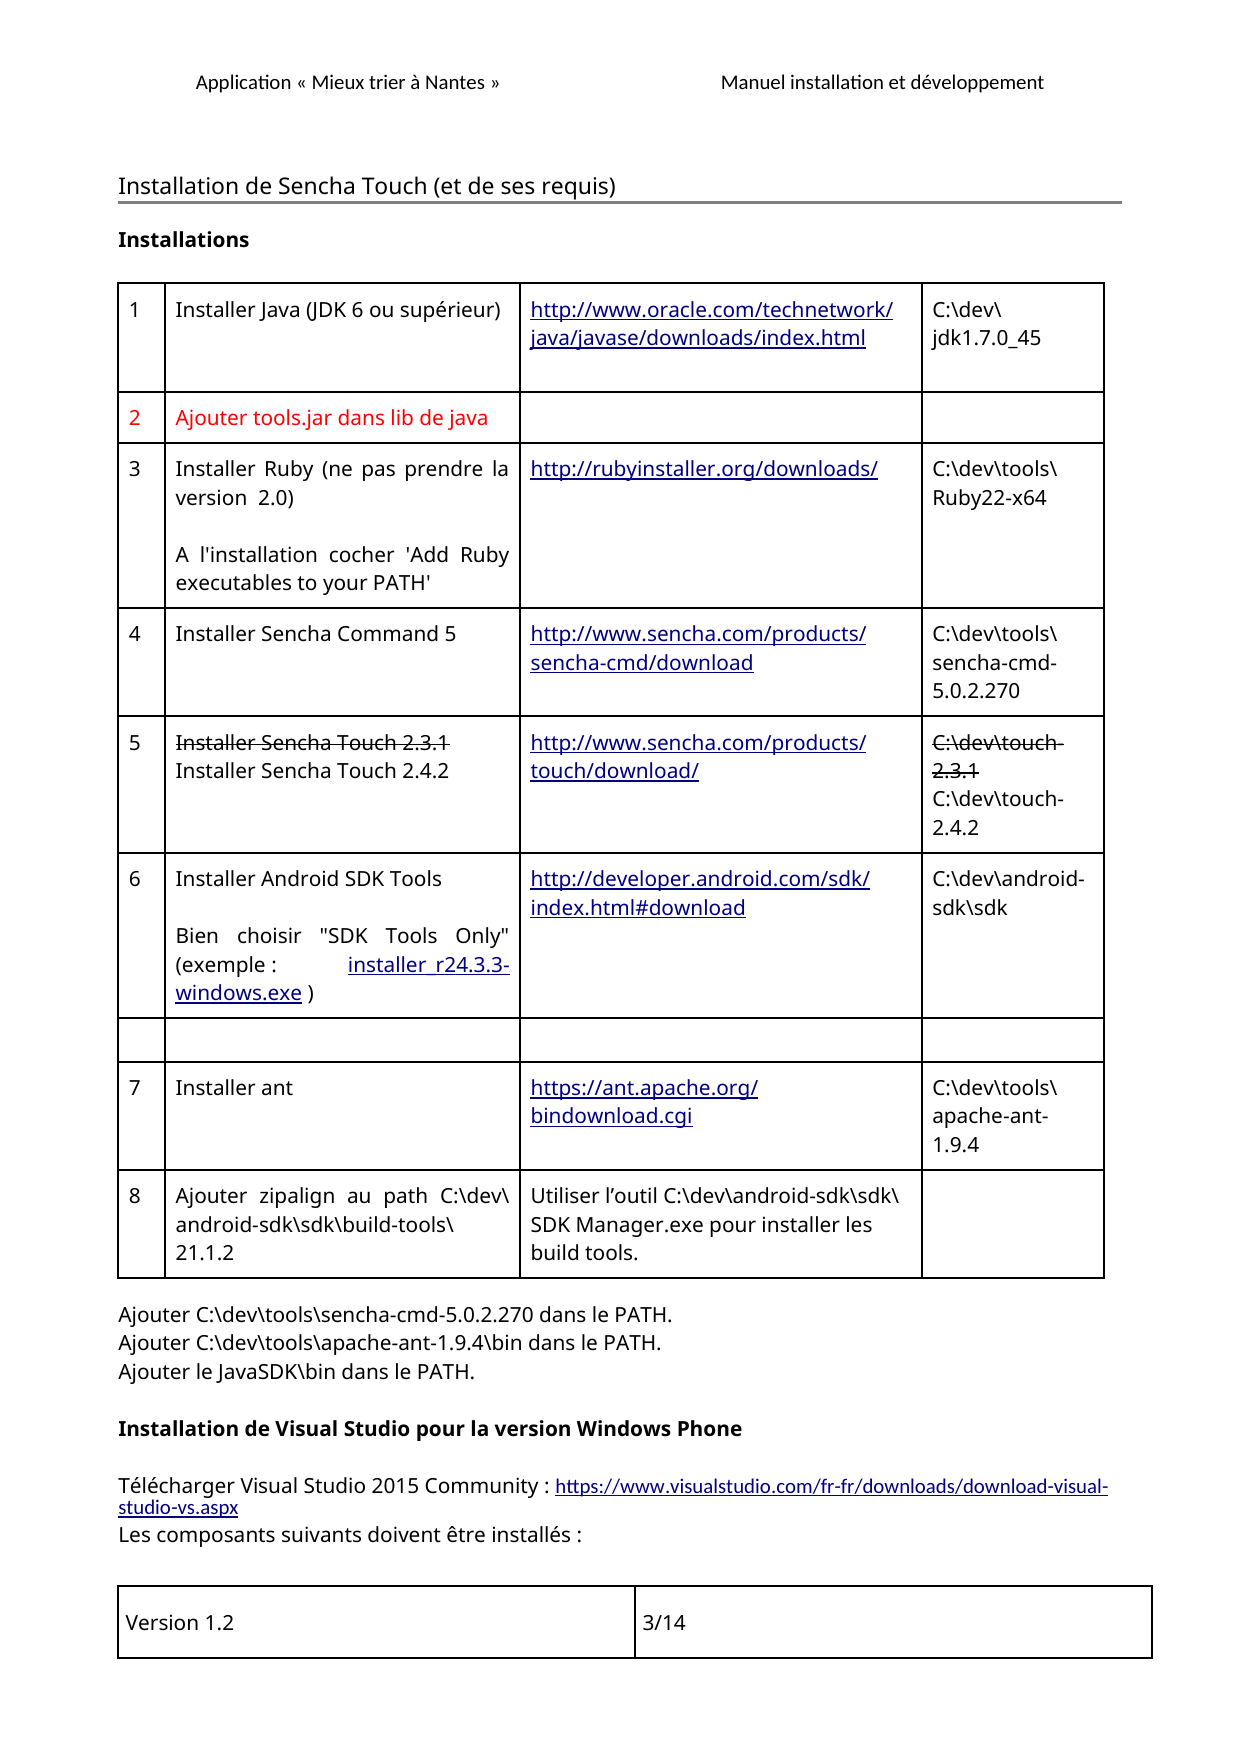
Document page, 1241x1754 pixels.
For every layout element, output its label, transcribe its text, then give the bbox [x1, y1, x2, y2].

table_cell http://www.sencha.com/products/sencha-cmd/download [521, 609, 921, 715]
table_cell https://ant.apache.org/bindownload.cgi [521, 1063, 921, 1169]
text Ajouter le JavaSDK\bin dans le PATH. [118, 1357, 1122, 1385]
table_cell C:\dev\android-sdk\sdk [923, 854, 1103, 1017]
table_cell http://www.sencha.com/products/touch/download/ [521, 717, 921, 852]
table_cell 2 [119, 393, 164, 442]
table_cell Installer ant [166, 1063, 519, 1169]
table_cell C:\dev\touch-2.3.1 C:\dev\touch-2.4.2 [923, 717, 1103, 852]
table_cell C:\dev\tools\Ruby22-x64 [923, 444, 1103, 607]
table_cell Installer Android SDK Tools Bien choisir "SDK Tools Only" (exemple : installer_r24.3.3-windows.exe ) [166, 854, 519, 1017]
subtitle Installation sous Windows [118, 118, 1122, 149]
table_header Installer Java (JDK 6 ou supérieur) [166, 284, 519, 391]
table_cell http://rubyinstaller.org/downloads/ [521, 444, 921, 607]
table_cell Installer Sencha Command 5 [166, 609, 519, 715]
table_cell http://developer.android.com/sdk/index.html#download [521, 854, 921, 1017]
table_cell C:\dev\tools\apache-ant-1.9.4 [923, 1063, 1103, 1169]
table_cell Installer Ruby (ne pas prendre la version 2.0) A l'installation cocher 'Add Ruby executables to your PATH' [166, 444, 519, 607]
table_cell 5 [119, 717, 164, 852]
text Installation de Visual Studio pour la version Windows Phone [118, 1414, 1122, 1442]
text Installations [118, 225, 1122, 254]
table_cell [923, 1019, 1103, 1061]
subtitle Installation de Sencha Touch (et de ses requis) [118, 170, 1122, 201]
table_cell Utiliser l’outil C:\dev\android-sdk\sdk\SDK Manager.exe pour installer les build tools. [521, 1171, 921, 1277]
table_cell 4 [119, 609, 164, 715]
table_cell 7 [119, 1063, 164, 1169]
table_cell C:\dev\tools\sencha-cmd-5.0.2.270 [923, 609, 1103, 715]
text Les composants suivants doivent être installés : [118, 1520, 1122, 1548]
table_cell 6 [119, 854, 164, 1017]
text Ajouter C:\dev\tools\apache-ant-1.9.4\bin dans le PATH. [118, 1328, 1122, 1357]
table_cell [923, 393, 1103, 442]
text Ajouter C:\dev\tools\sencha-cmd-5.0.2.270 dans le PATH. [118, 1300, 1122, 1328]
text Télécharger Visual Studio 2015 Community : https://www.visualstudio.com/fr-fr/downloads/download-visual-studio-vs.aspx [118, 1471, 1122, 1520]
table_cell [521, 393, 921, 442]
table_header 1 [119, 284, 164, 391]
table_cell Ajouter tools.jar dans lib de java [166, 393, 519, 442]
table_header http://www.oracle.com/technetwork/java/javase/downloads/index.html [521, 284, 921, 391]
table_cell [166, 1019, 519, 1061]
table_cell 8 [119, 1171, 164, 1277]
table_cell [119, 1019, 164, 1061]
table_cell [521, 1019, 921, 1061]
table_cell Installer Sencha Touch 2.3.1 Installer Sencha Touch 2.4.2 [166, 717, 519, 852]
table_cell Ajouter zipalign au path C:\dev\android-sdk\sdk\build-tools\21.1.2 [166, 1171, 519, 1277]
table_cell [923, 1171, 1103, 1277]
table_cell 3 [119, 444, 164, 607]
table_header C:\dev\jdk1.7.0_45 [923, 284, 1103, 391]
